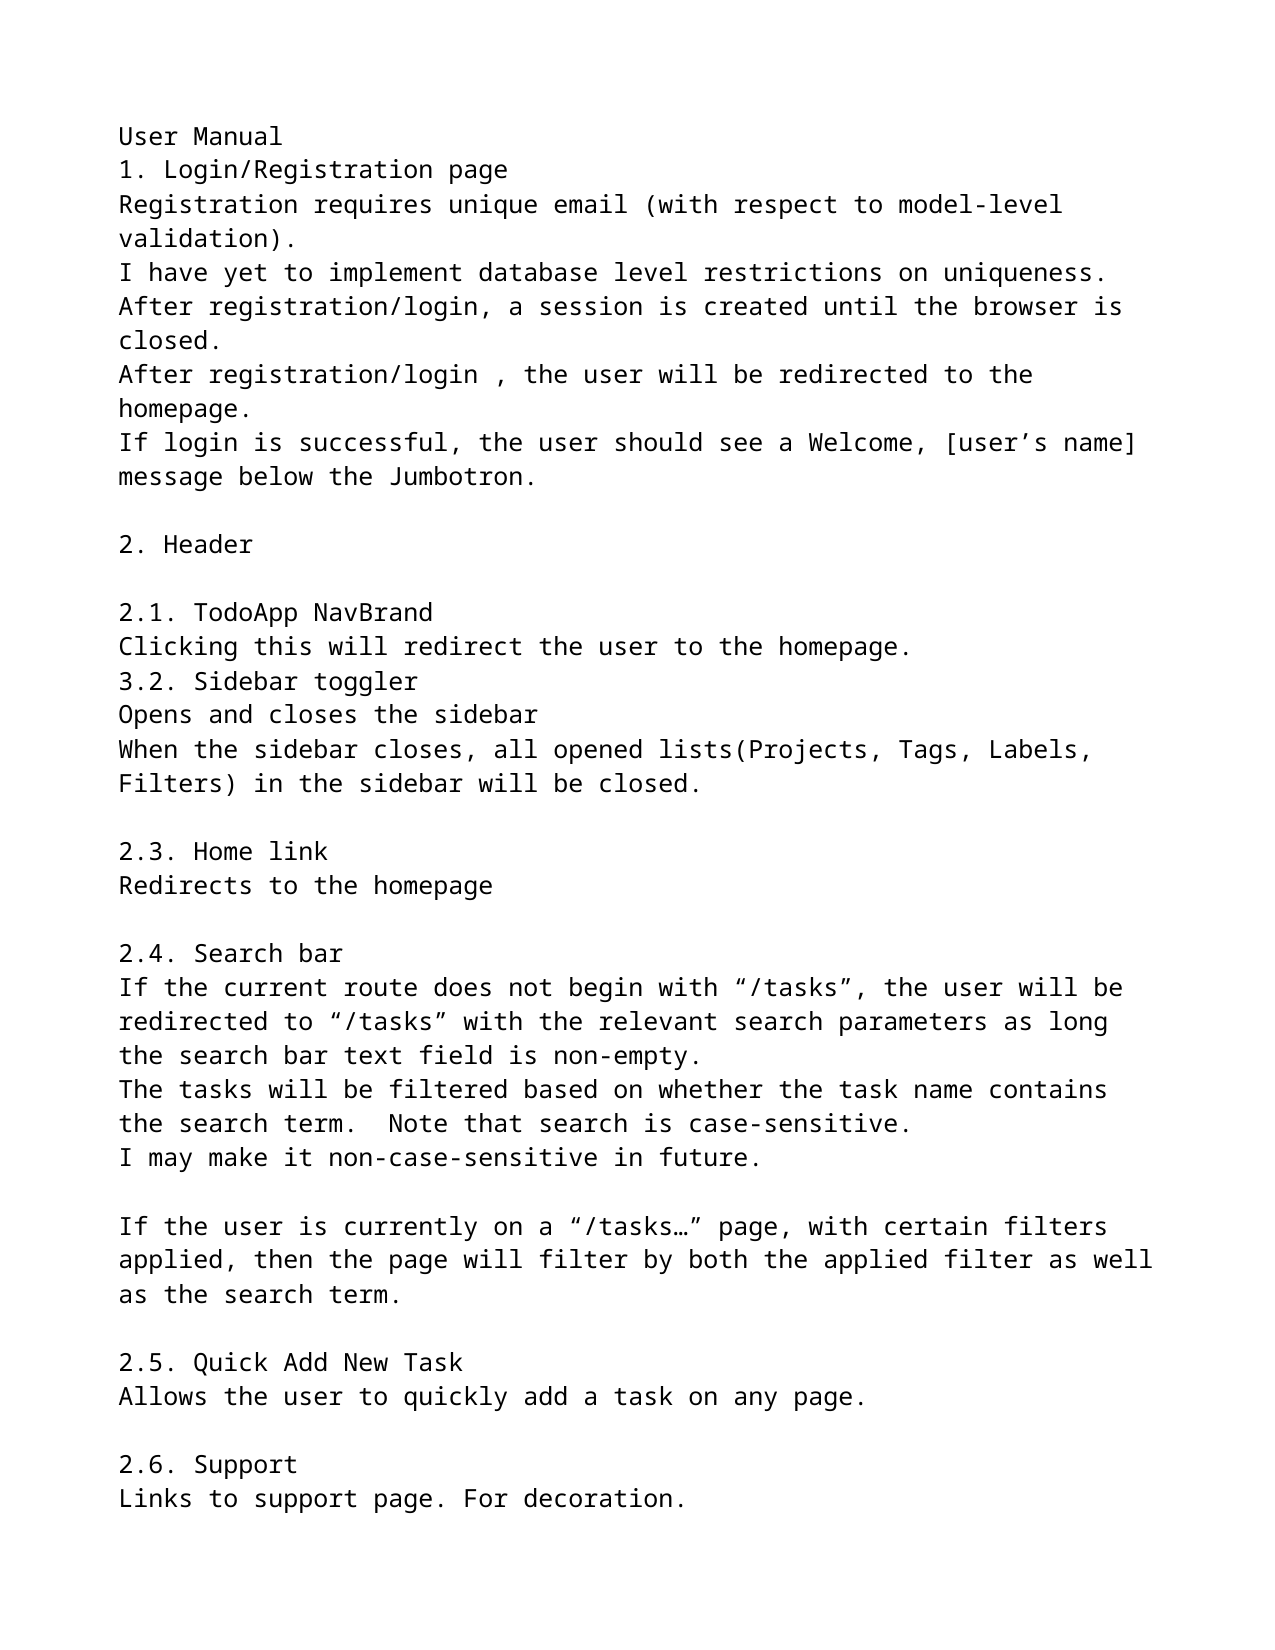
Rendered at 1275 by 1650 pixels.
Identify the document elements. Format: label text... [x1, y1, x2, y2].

text If the user is currently on a “/tasks…” page, with certain filters applied, then the page will filter by both the applied filter as well as the search term. [118, 1208, 1157, 1310]
text If the current route does not begin with “/tasks”, the user will be redirected to “/tasks” with the relevant search parameters as long the search bar text field is non-empty. [118, 970, 1157, 1072]
text 1. Login/Registration page [118, 152, 1157, 186]
text I have yet to implement database level restrictions on uniqueness. [118, 254, 1157, 288]
text User Manual [118, 118, 1157, 152]
text Clicking this will redirect the user to the homepage. [118, 629, 1157, 663]
text Links to support page. For decoration. [118, 1481, 1157, 1515]
text Opens and closes the sidebar [118, 697, 1157, 731]
text Redirects to the homepage [118, 867, 1157, 902]
text 2.5. Quick Add New Task [118, 1344, 1157, 1378]
text 2.6. Support [118, 1447, 1157, 1481]
text After registration/login , the user will be redirected to the homepage. [118, 357, 1157, 425]
text If login is successful, the user should see a Welcome, [user’s name] message below the Jumbotron. [118, 425, 1157, 493]
text 2.3. Home link [118, 833, 1157, 867]
text I may make it non-case-sensitive in future. [118, 1140, 1157, 1174]
text 2.1. TodoApp NavBrand [118, 595, 1157, 629]
text Registration requires unique email (with respect to model-level validation). [118, 186, 1157, 254]
text Allows the user to quickly add a task on any page. [118, 1378, 1157, 1412]
text When the sidebar closes, all opened lists(Projects, Tags, Labels, Filters) in the sidebar will be closed. [118, 731, 1157, 799]
text 2. Header [118, 527, 1157, 561]
text After registration/login, a session is created until the browser is closed. [118, 288, 1157, 357]
text 3.2. Sidebar toggler [118, 663, 1157, 697]
text 2.4. Search bar [118, 936, 1157, 970]
text The tasks will be filtered based on whether the task name contains the search term. Note that search is case-sensitive. [118, 1072, 1157, 1140]
